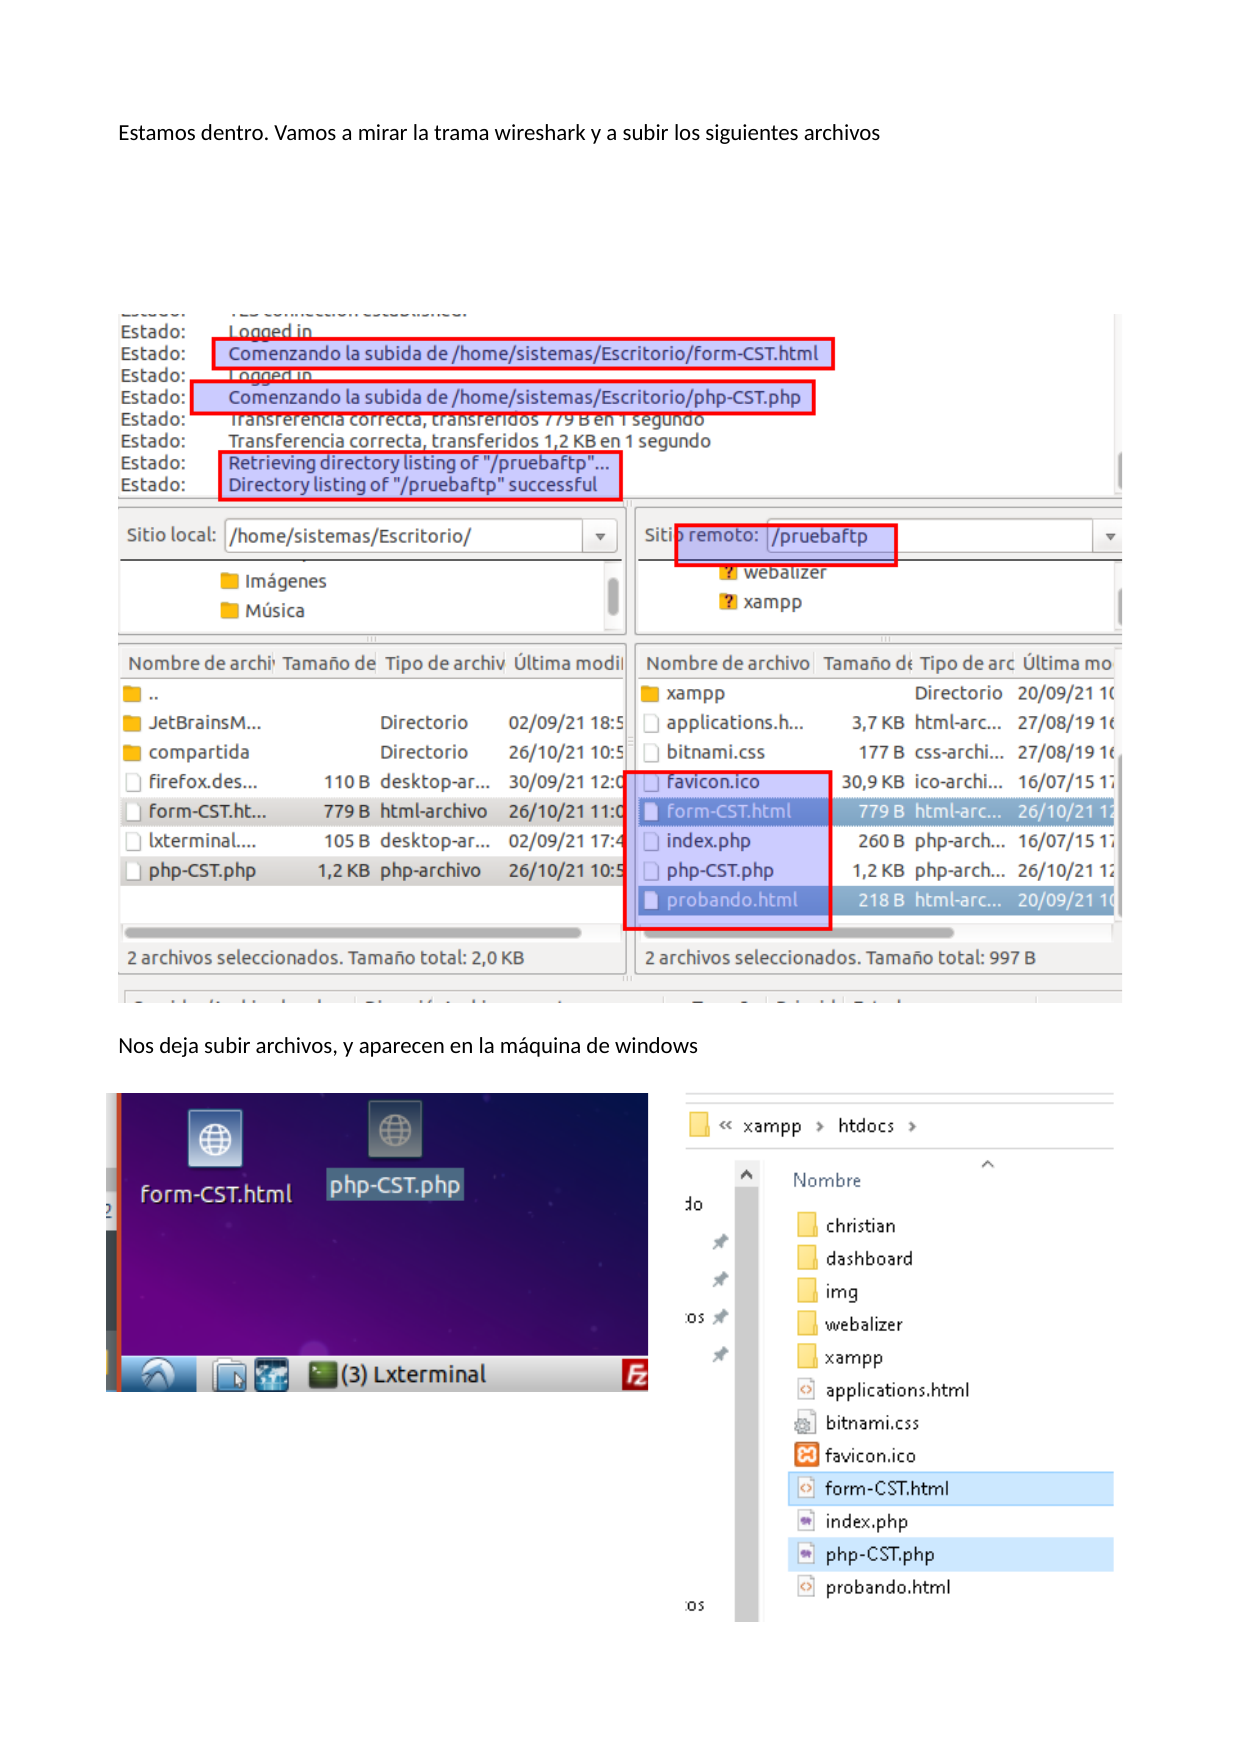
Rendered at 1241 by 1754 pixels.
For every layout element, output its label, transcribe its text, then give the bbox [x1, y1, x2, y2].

text Estamos dentro. Vamos a mirar la trama wireshark y a subir los siguientes archivos [118, 118, 1122, 146]
text Nos deja subir archivos, y aparecen en la máquina de windows [118, 1031, 1122, 1059]
